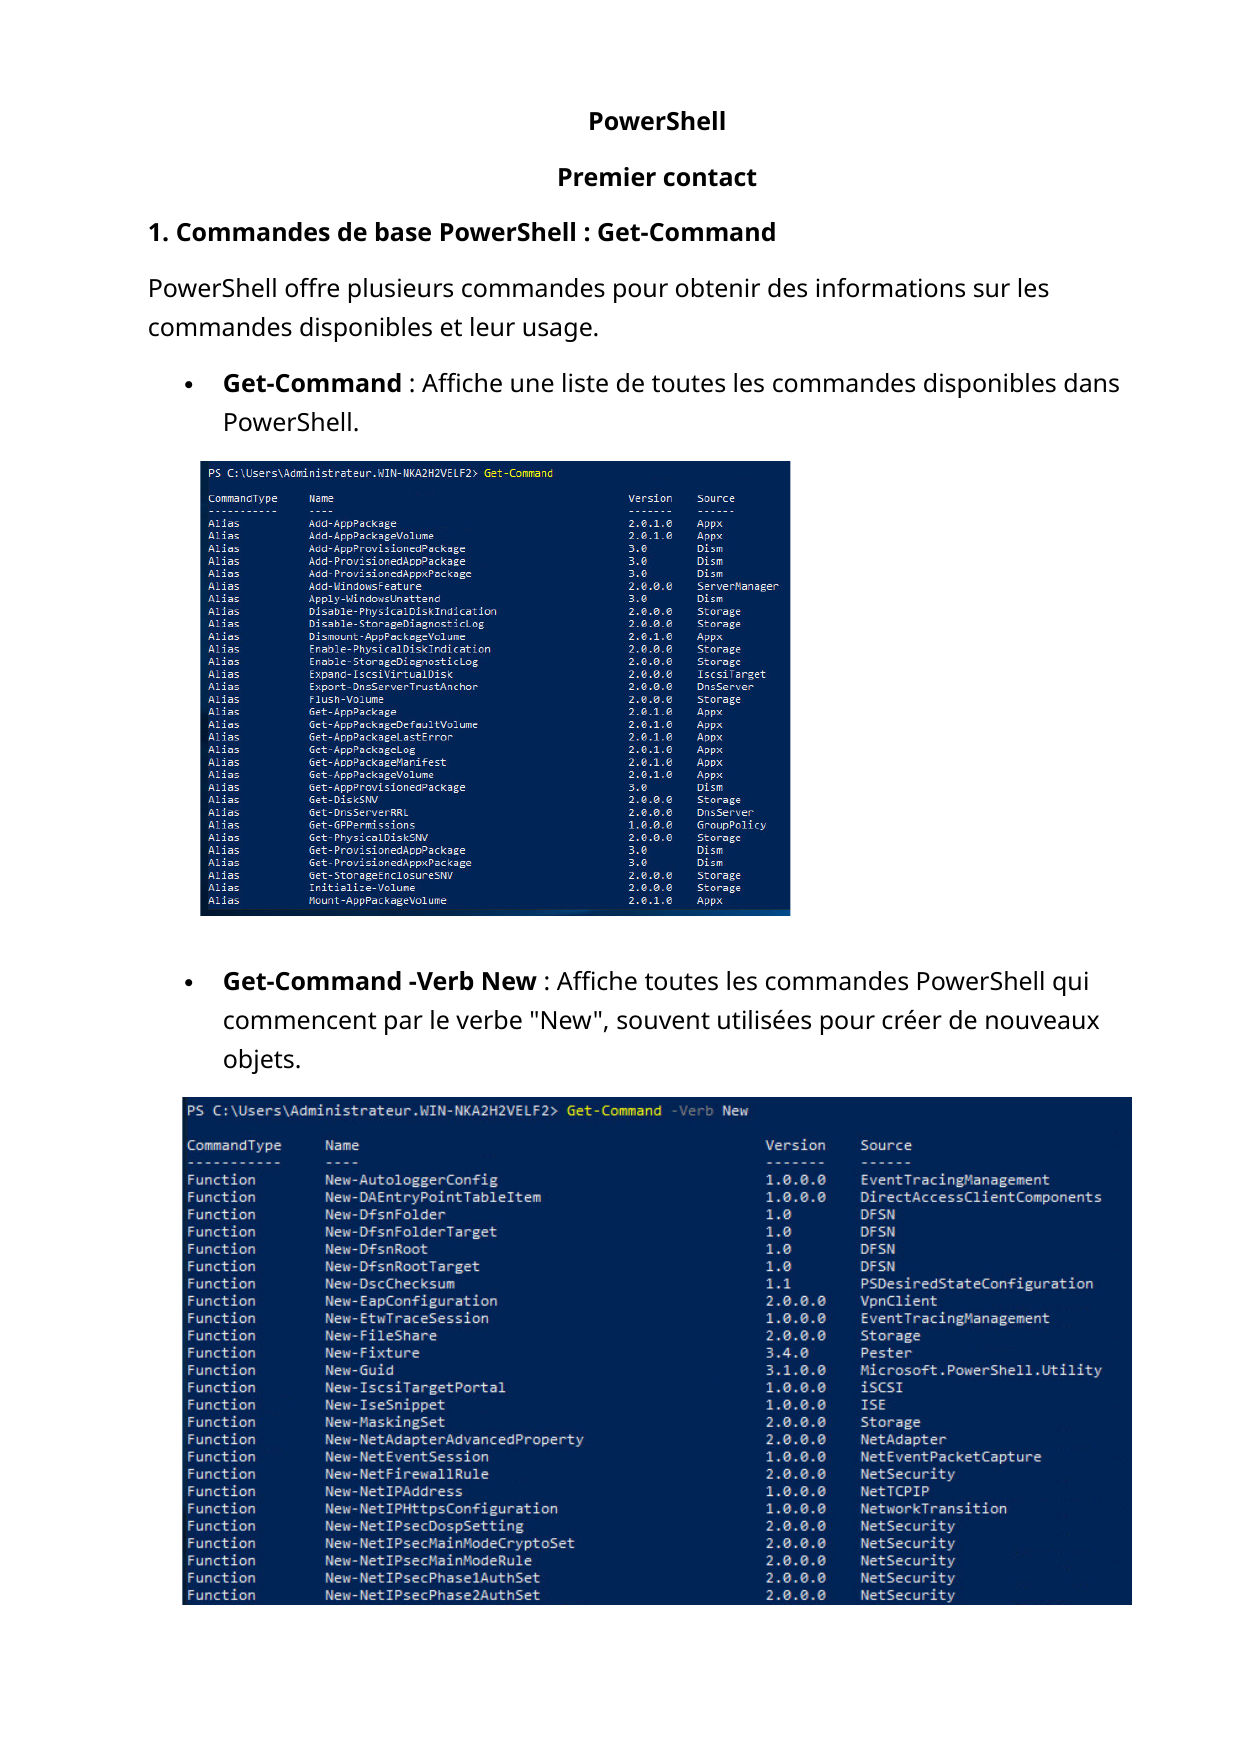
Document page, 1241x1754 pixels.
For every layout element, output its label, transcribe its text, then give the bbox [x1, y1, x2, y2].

text PowerShell offre plusieurs commandes pour obtenir des informations sur les commandes disponibles et leur usage. [148, 271, 1167, 344]
text 1. Commandes de base PowerShell : Get-Command [148, 215, 1167, 249]
list Get-Command -Verb New : Affiche toutes les commandes PowerShell qui commencent par le verbe "New", souvent utilisées pour créer de nouveaux objets. [185, 963, 1167, 1076]
picture [200, 461, 791, 916]
text Premier contact [148, 159, 1167, 193]
text PowerShell [148, 103, 1167, 137]
picture [182, 1097, 1132, 1605]
list Get-Command : Affiche une liste de toutes les commandes disponibles dans PowerShell. [185, 366, 1167, 439]
